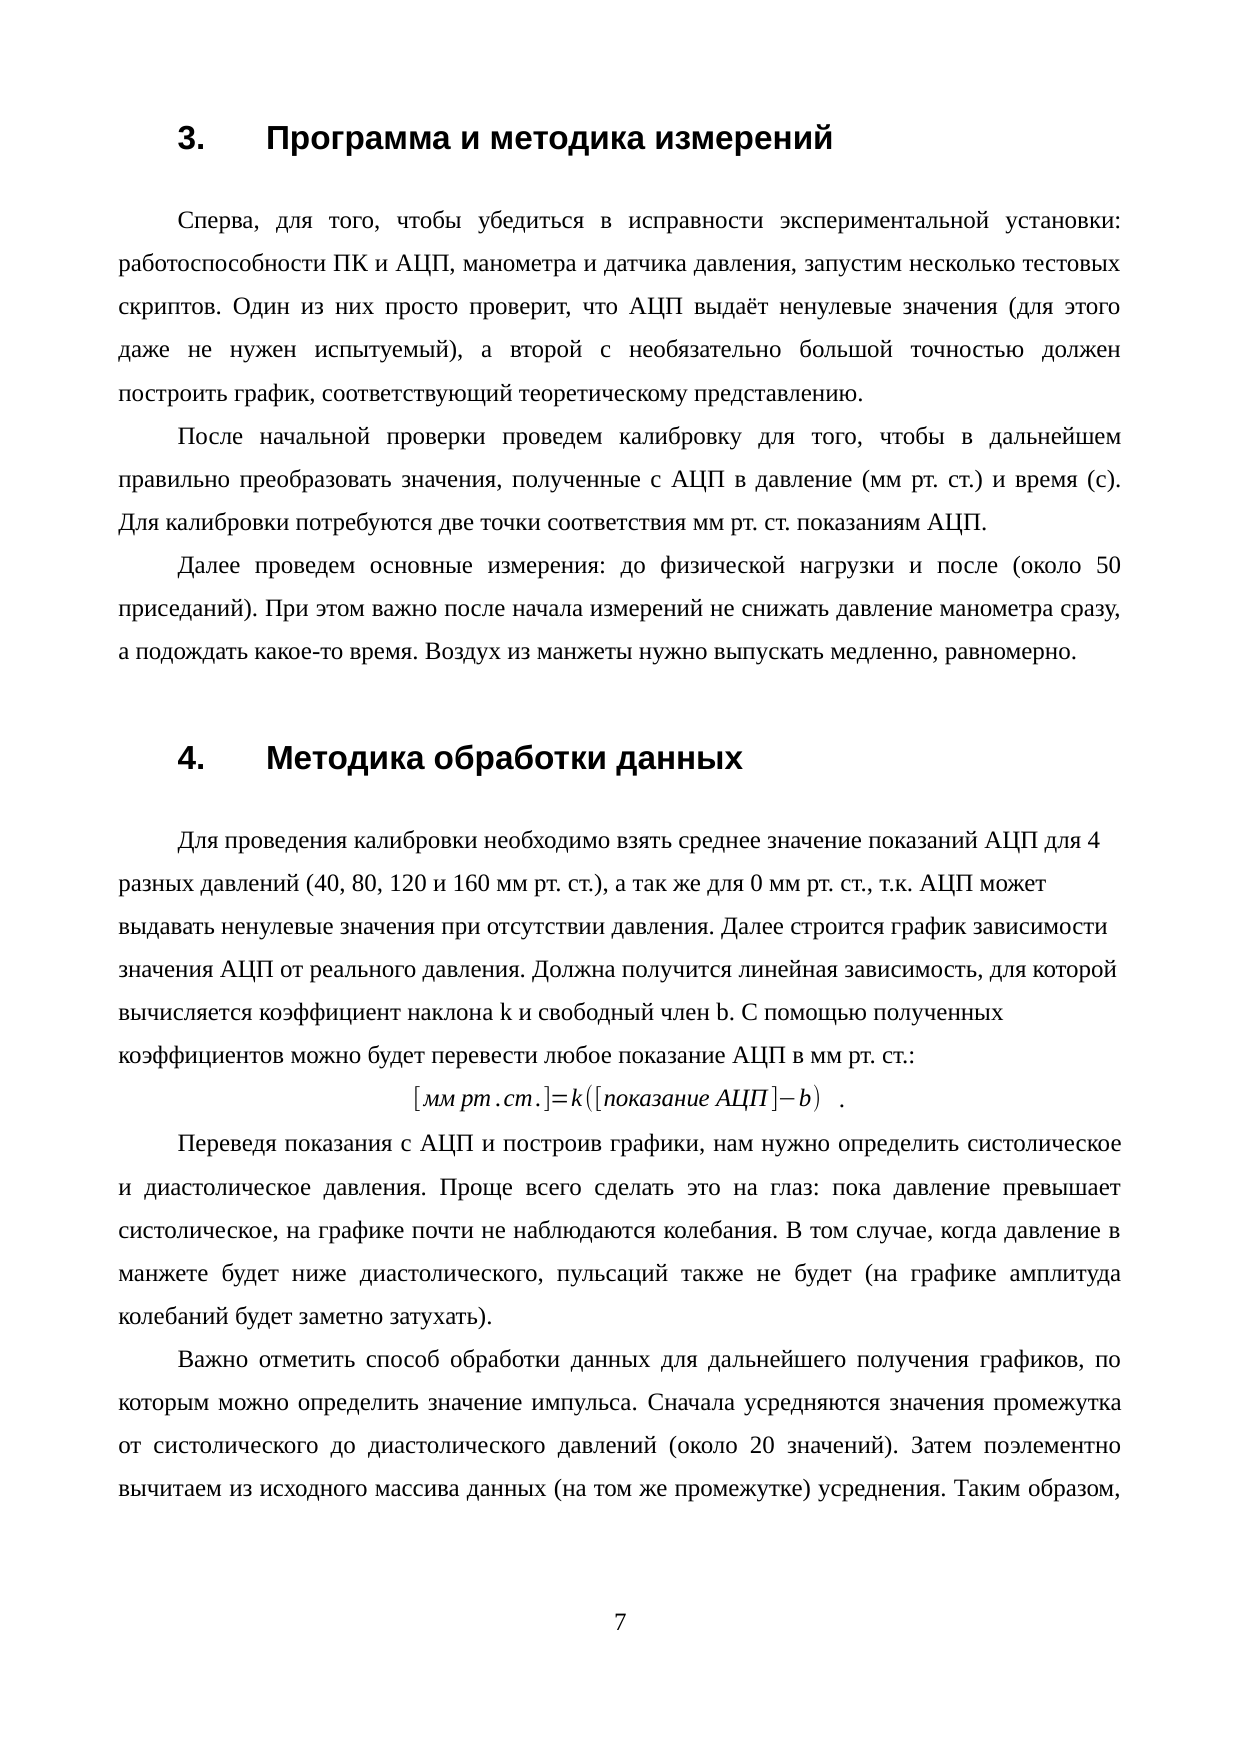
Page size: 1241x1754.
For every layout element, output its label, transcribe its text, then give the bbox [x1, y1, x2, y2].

text Сперва, для того, чтобы убедиться в исправности экспериментальной установки: работоспособности ПК и АЦП, манометра и датчика давления, запустим несколько тестовых скриптов. Один из них просто проверит, что АЦП выдаёт ненулевые значения (для этого даже не нужен испытуемый), а второй с необязательно большой точностью должен построить график, соответствующий теоретическому представлению. [118, 205, 1122, 406]
subtitle Программа и методика измерений [118, 118, 1122, 157]
text . [118, 1084, 1122, 1114]
text После начальной проверки проведем калибровку для того, чтобы в дальнейшем правильно преобразовать значения, полученные с АЦП в давление (мм рт. ст.) и время (с). Для калибровки потребуются две точки соответствия мм рт. ст. показаниям АЦП. [118, 421, 1122, 536]
text Для проведения калибровки необходимо взять среднее значение показаний АЦП для 4 разных давлений (40, 80, 120 и 160 мм рт. ст.), а так же для 0 мм рт. ст., т.к. АЦП может выдавать ненулевые значения при отсутствии давления. Далее строится график зависимости значения АЦП от реального давления. Должна получится линейная зависимость, для которой вычисляется коэффициент наклона k и свободный член b. С помощью полученных коэффициентов можно будет перевести любое показание АЦП в мм рт. ст.: [118, 825, 1122, 1069]
text Переведя показания с АЦП и построив графики, нам нужно определить систолическое и диастолическое давления. Проще всего сделать это на глаз: пока давление превышает систолическое, на графике почти не наблюдаются колебания. В том случае, когда давление в манжете будет ниже диастолического, пульсаций также не будет (на графике амплитуда колебаний будет заметно затухать). [118, 1128, 1122, 1330]
text Важно отметить способ обработки данных для дальнейшего получения графиков, по которым можно определить значение импульса. Сначала усредняются значения промежутка от систолического до диастолического давлений (около 20 значений). Затем поэлементно вычитаем из исходного массива данных (на том же промежутке) усреднения. Таким образом, [118, 1344, 1122, 1502]
subtitle Методика обработки данных [118, 738, 1122, 776]
text Далее проведем основные измерения: до физической нагрузки и после (около 50 приседаний). При этом важно после начала измерений не снижать давление манометра сразу, а подождать какое-то время. Воздух из манжеты нужно выпускать медленно, равномерно. [118, 550, 1122, 665]
